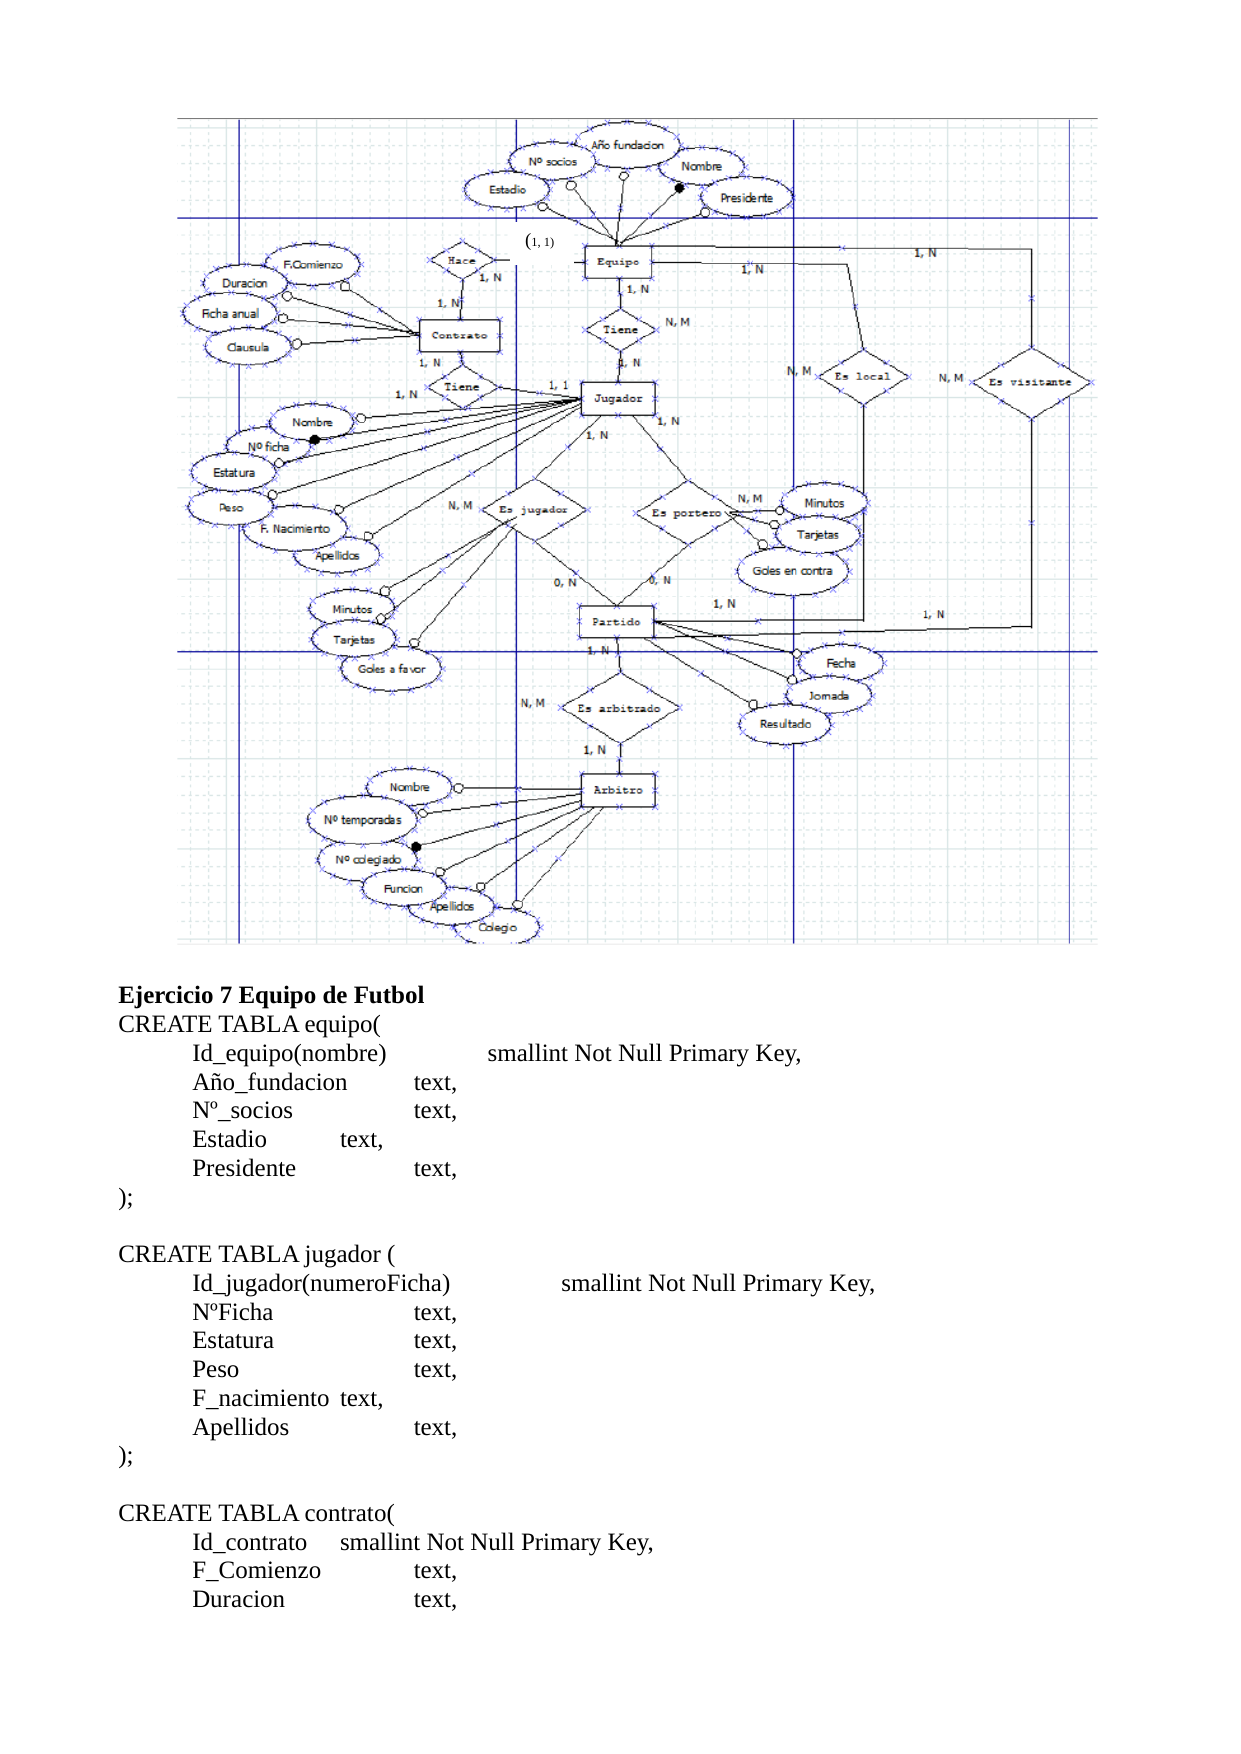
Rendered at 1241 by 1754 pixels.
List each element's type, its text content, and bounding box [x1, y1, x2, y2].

text ); [118, 1182, 1122, 1211]
text Peso text, [118, 1354, 1122, 1383]
text CREATE TABLA jugador ( [118, 1239, 1122, 1268]
text (1, 1) [525, 229, 559, 251]
text ); [118, 1441, 1122, 1469]
text F_Comienzo text, [118, 1556, 1122, 1584]
text CREATE TABLA contrato( [118, 1498, 1122, 1527]
text Id_equipo(nombre) smallint Not Null Primary Key, [118, 1038, 1122, 1067]
text Duracion text, [118, 1584, 1122, 1613]
text Estatura text, [118, 1326, 1122, 1354]
picture [177, 118, 1098, 945]
text Id_contrato smallint Not Null Primary Key, [118, 1527, 1122, 1556]
text F_nacimiento text, [118, 1383, 1122, 1412]
text CREATE TABLA equipo( [118, 1009, 1122, 1038]
text Apellidos text, [118, 1412, 1122, 1441]
text Nº_socios text, [118, 1096, 1122, 1124]
text Id_jugador(numeroFicha) smallint Not Null Primary Key, [118, 1268, 1122, 1297]
text Año_fundacion text, [118, 1067, 1122, 1096]
text Presidente text, [118, 1153, 1122, 1182]
text Estadio text, [118, 1124, 1122, 1153]
text NºFicha text, [118, 1297, 1122, 1326]
text Ejercicio 7 Equipo de Futbol [118, 981, 1122, 1009]
